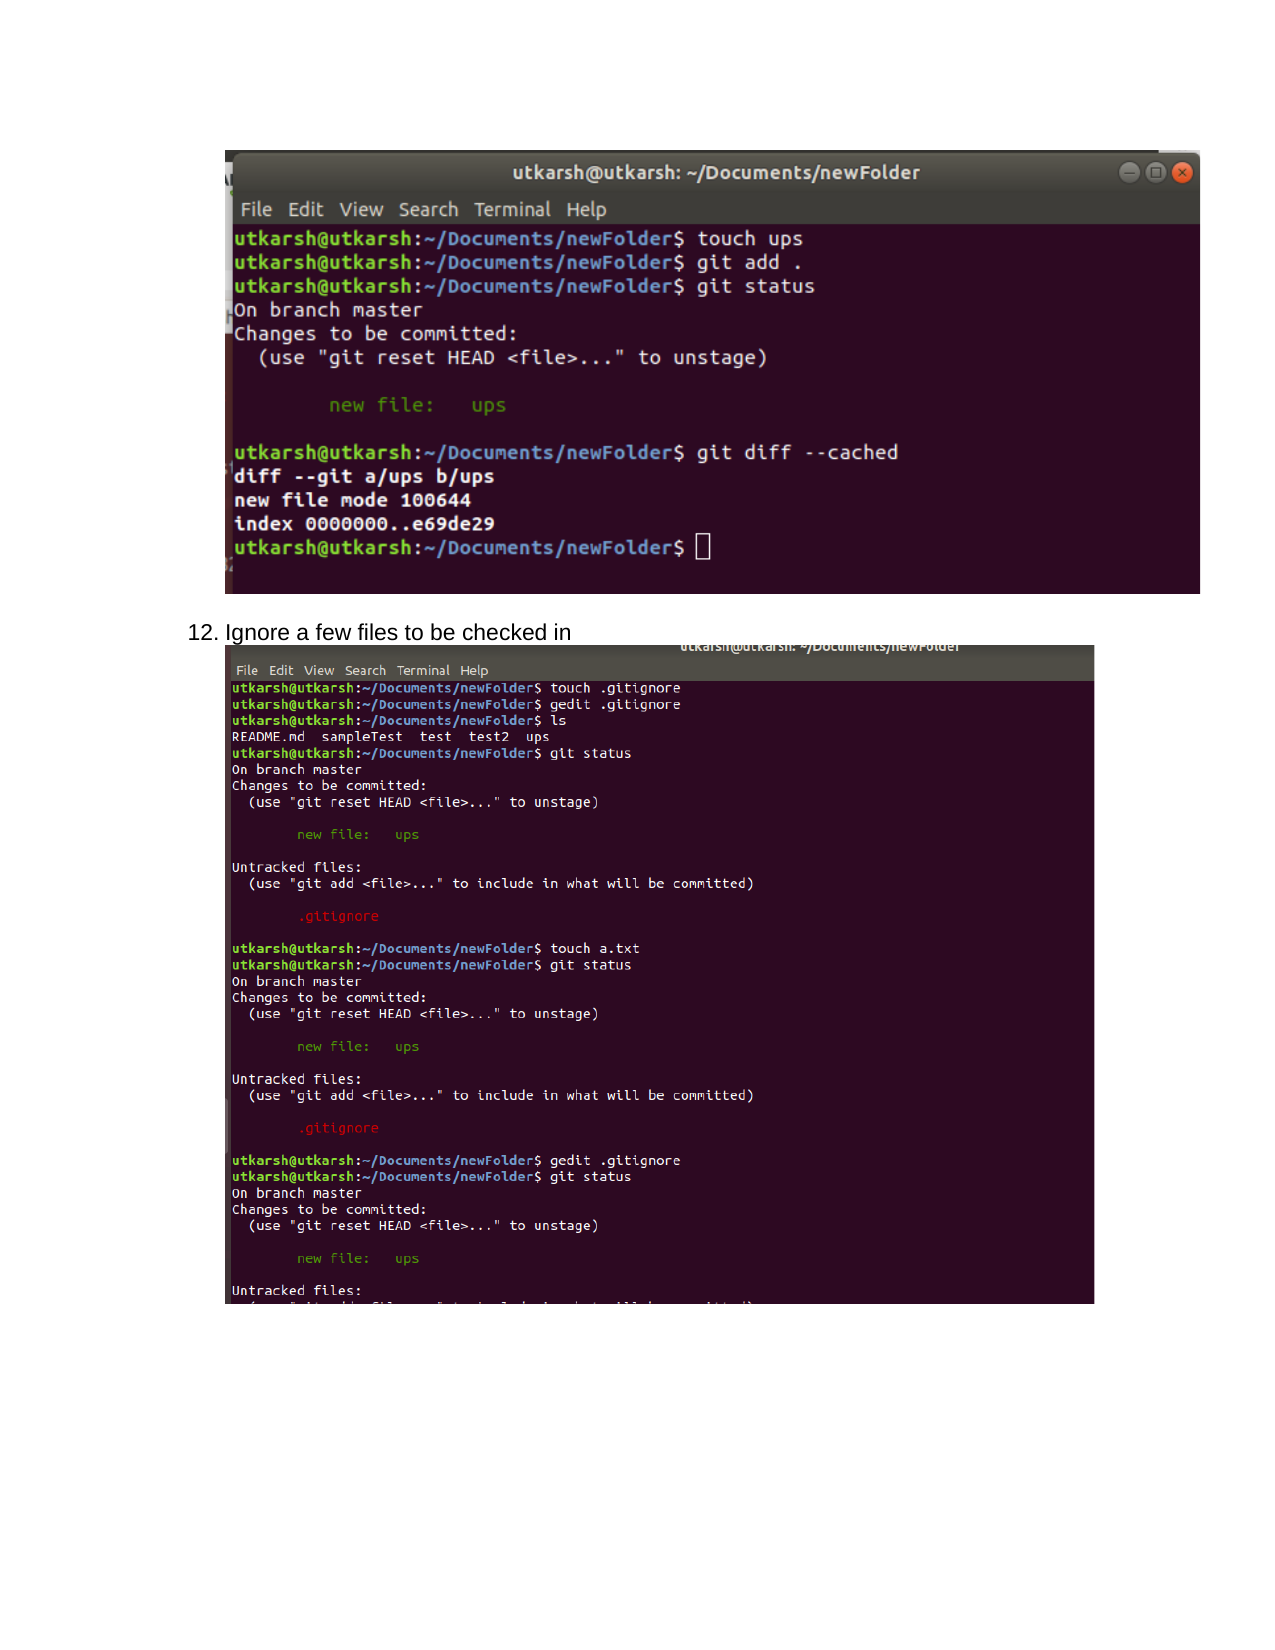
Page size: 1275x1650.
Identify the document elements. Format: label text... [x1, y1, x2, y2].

list Ignore a few files to be checked in [187, 619, 1125, 1304]
picture [225, 150, 1200, 594]
picture [225, 645, 1095, 1304]
